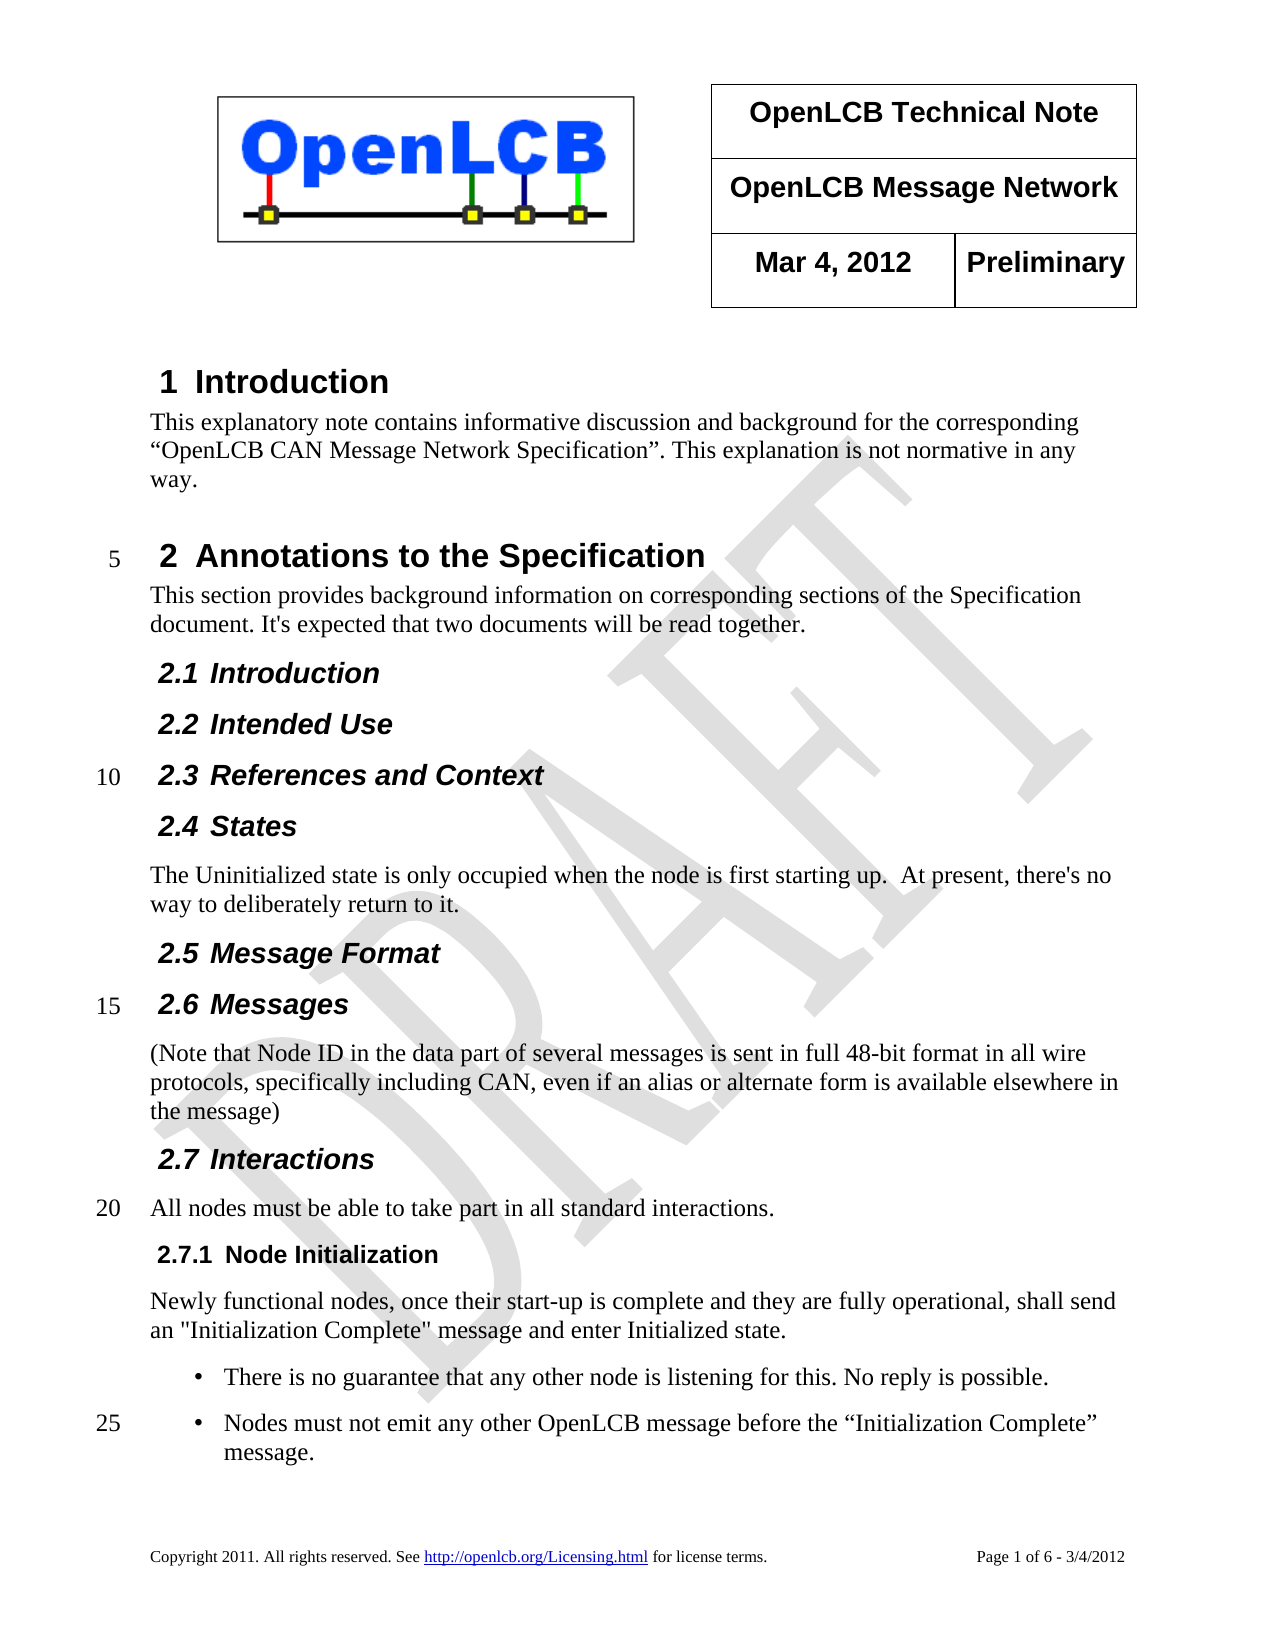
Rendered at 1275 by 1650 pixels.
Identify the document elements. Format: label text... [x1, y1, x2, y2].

text All nodes must be able to take part in all standard interactions. [296, 1193, 471, 1222]
subtitle Messages [150, 987, 390, 1021]
subtitle Message Format [673, 936, 796, 969]
subtitle Node Initialization [150, 1240, 328, 1269]
subtitle Interactions [448, 1142, 545, 1176]
subtitle [717, 707, 819, 740]
subtitle References and Context [798, 758, 1033, 792]
subtitle Interactions [150, 1142, 235, 1176]
text All nodes must be able to take part in all standard interactions. [611, 1193, 1125, 1222]
subtitle Message Format [150, 936, 345, 969]
subtitle Message Format [644, 936, 666, 949]
text This section provides background information on corresponding sections of the Specification document. It's expected that two documents will be read together. [891, 580, 1125, 638]
subtitle References and Context [150, 758, 524, 792]
subtitle [847, 536, 1125, 574]
subtitle [534, 987, 682, 1021]
subtitle [967, 656, 1125, 689]
list Nodes must not emit any other OpenLCB message before the “Initialization Complete” message. [194, 1408, 1125, 1466]
text Newly functional nodes, once their start-up is complete and they are fully operational, shall send an "Initialization Complete" message and enter Initialized state. [491, 1286, 1125, 1344]
text The Uninitialized state is only occupied when the node is first starting up. At present, there's no way to deliberately return to it. [592, 861, 701, 918]
list There is no guarantee that any other node is listening for this. No reply is possible. [194, 1362, 429, 1390]
text (Note that Node ID in the data part of several messages is sent in full 48-bit format in all wire protocols, specifically including CAN, even if an alias or alternate form is available elsewhere in the message) [502, 1065, 642, 1124]
subtitle Node Initialization [514, 1240, 1125, 1269]
subtitle References and Context [545, 758, 758, 792]
subtitle [666, 656, 956, 689]
text The Uninitialized state is only occupied when the node is first starting up. At present, there's no way to deliberately return to it. [697, 861, 882, 918]
subtitle [556, 809, 614, 843]
subtitle Interactions [555, 1142, 1125, 1176]
subtitle [757, 536, 841, 574]
subtitle [819, 809, 1125, 843]
subtitle [1018, 707, 1125, 740]
text Newly functional nodes, once their start-up is complete and they are fully operational, shall send an "Initialization Complete" message and enter Initialized state. [389, 1286, 493, 1337]
text (Note that Node ID in the data part of several messages is sent in full 48-bit format in all wire protocols, specifically including CAN, even if an alias or alternate form is available elsewhere in the message) [150, 1038, 263, 1118]
subtitle [400, 987, 515, 1021]
text This section provides background information on corresponding sections of the Specification document. It's expected that two documents will be read together. [150, 580, 701, 638]
picture [216, 95, 636, 244]
subtitle Message Format [497, 936, 646, 969]
subtitle Message Format [373, 936, 485, 969]
subtitle Annotations to the Specification [150, 536, 745, 574]
text This section provides background information on corresponding sections of the Specification document. It's expected that two documents will be read together. [724, 580, 905, 638]
subtitle Interactions [245, 1142, 434, 1176]
subtitle Introduction [150, 656, 655, 689]
subtitle [819, 707, 1007, 740]
text (Note that Node ID in the data part of several messages is sent in full 48-bit format in all wire protocols, specifically including CAN, even if an alias or alternate form is available elsewhere in the message) [541, 1038, 1125, 1124]
text All nodes must be able to take part in all standard interactions. [489, 1193, 583, 1222]
subtitle Node Initialization [343, 1240, 492, 1269]
text (Note that Node ID in the data part of several messages is sent in full 48-bit format in all wire protocols, specifically including CAN, even if an alias or alternate form is available elsewhere in the message) [214, 1071, 382, 1124]
text This explanatory note contains informative discussion and background for the corresponding “OpenLCB CAN Message Network Specification”. This explanation is not normative in any way. [150, 407, 1125, 493]
subtitle [680, 987, 1125, 1021]
subtitle States [150, 809, 560, 843]
text The Uninitialized state is only occupied when the node is first starting up. At present, there's no way to deliberately return to it. [871, 861, 1125, 918]
text Newly functional nodes, once their start-up is complete and they are fully operational, shall send an "Initialization Complete" message and enter Initialized state. [150, 1286, 403, 1344]
list There is no guarantee that any other node is listening for this. No reply is possible. [443, 1362, 1125, 1390]
subtitle References and Context [1042, 758, 1125, 792]
subtitle Introduction [150, 362, 1125, 401]
subtitle Intended Use [150, 707, 706, 740]
text (Note that Node ID in the data part of several messages is sent in full 48-bit format in all wire protocols, specifically including CAN, even if an alias or alternate form is available elsewhere in the message) [299, 1038, 493, 1124]
subtitle Message Format [807, 936, 1125, 969]
text The Uninitialized state is only occupied when the node is first starting up. At present, there's no way to deliberately return to it. [150, 861, 611, 918]
subtitle [620, 809, 809, 843]
text All nodes must be able to take part in all standard interactions. [150, 1193, 281, 1222]
